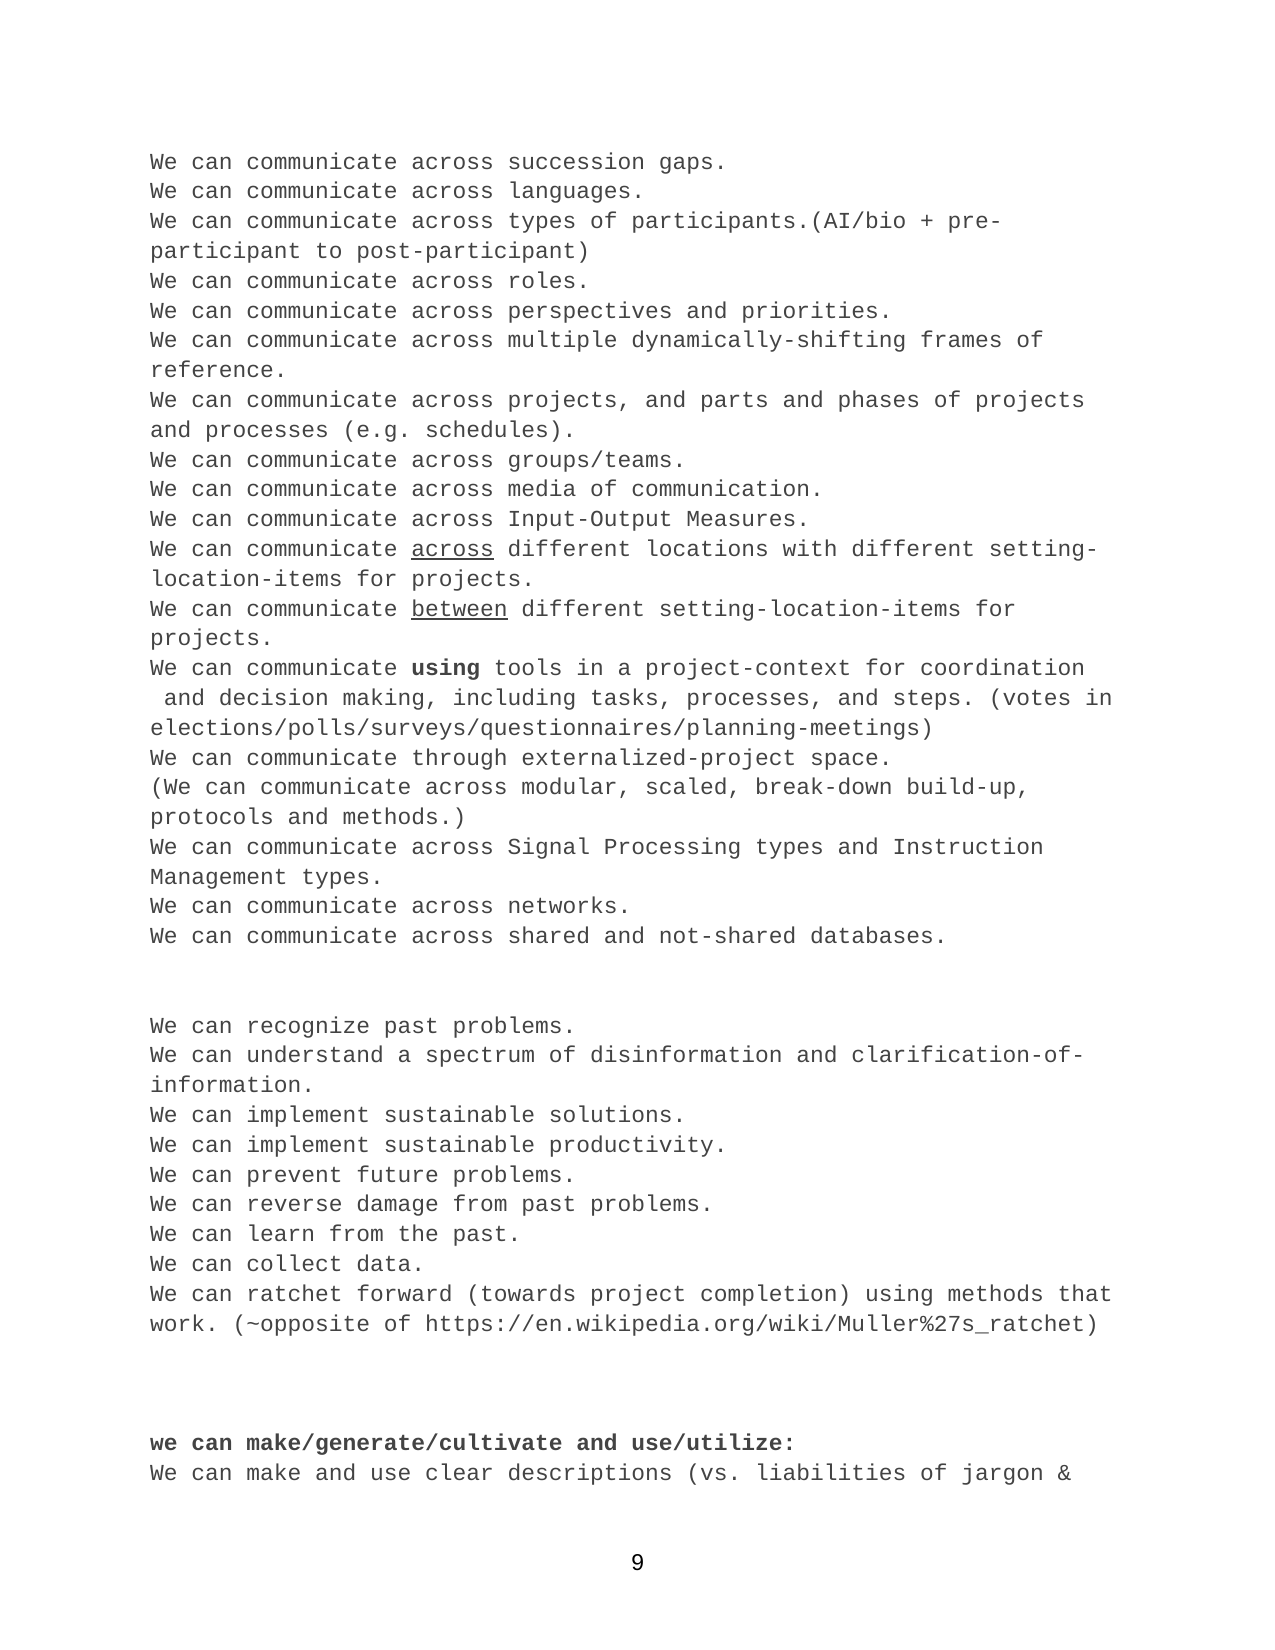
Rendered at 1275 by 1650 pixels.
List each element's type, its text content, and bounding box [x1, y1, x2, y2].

text We can understand a spectrum of disinformation and clarification-of-information. [150, 1044, 1125, 1099]
text We can recognize past problems. [150, 1014, 1125, 1040]
text We can collect data. [150, 1252, 1125, 1278]
text We can communicate across succession gaps. [150, 150, 1125, 176]
text We can learn from the past. [150, 1222, 1125, 1248]
text We can communicate across Signal Processing types and Instruction Management types. [150, 835, 1125, 891]
text We can communicate across roles. [150, 269, 1125, 295]
text We can reverse damage from past problems. [150, 1193, 1125, 1219]
text We can ratchet forward (towards project completion) using methods that work. (~opposite of https://en.wikipedia.org/wiki/Muller%27s_ratchet) [150, 1282, 1125, 1338]
text We can communicate across groups/teams. [150, 448, 1125, 474]
text We can communicate across multiple dynamically-shifting frames of reference. [150, 329, 1125, 384]
text We can communicate through externalized-project space. [150, 746, 1125, 772]
text We can communicate across media of communication. [150, 478, 1125, 504]
text We can communicate across types of participants.(AI/bio + pre-participant to post-participant) [150, 209, 1125, 265]
text We can make and use clear descriptions (vs. liabilities of jargon & [150, 1461, 1125, 1487]
text We can communicate across shared and not-shared databases. [150, 924, 1125, 951]
text (We can communicate across modular, scaled, break-down build-up, protocols and methods.) [150, 776, 1125, 831]
text We can communicate between different setting-location-items for projects. [150, 597, 1125, 653]
text We can communicate across projects, and parts and phases of projects and processes (e.g. schedules). [150, 388, 1125, 444]
text We can communicate across languages. [150, 180, 1125, 206]
text We can prevent future problems. [150, 1163, 1125, 1189]
text We can implement sustainable solutions. [150, 1103, 1125, 1129]
text We can communicate using tools in a project-context for coordination [150, 656, 1125, 682]
text We can communicate across different locations with different setting-location-items for projects. [150, 537, 1125, 593]
text We can communicate across networks. [150, 895, 1125, 921]
text and decision making, including tasks, processes, and steps. (votes in elections/polls/surveys/questionnaires/planning-meetings) [150, 686, 1125, 742]
text We can implement sustainable productivity. [150, 1133, 1125, 1159]
text We can communicate across Input-Output Measures. [150, 507, 1125, 533]
text We can communicate across perspectives and priorities. [150, 299, 1125, 325]
text we can make/generate/cultivate and use/utilize: [150, 1431, 1125, 1457]
